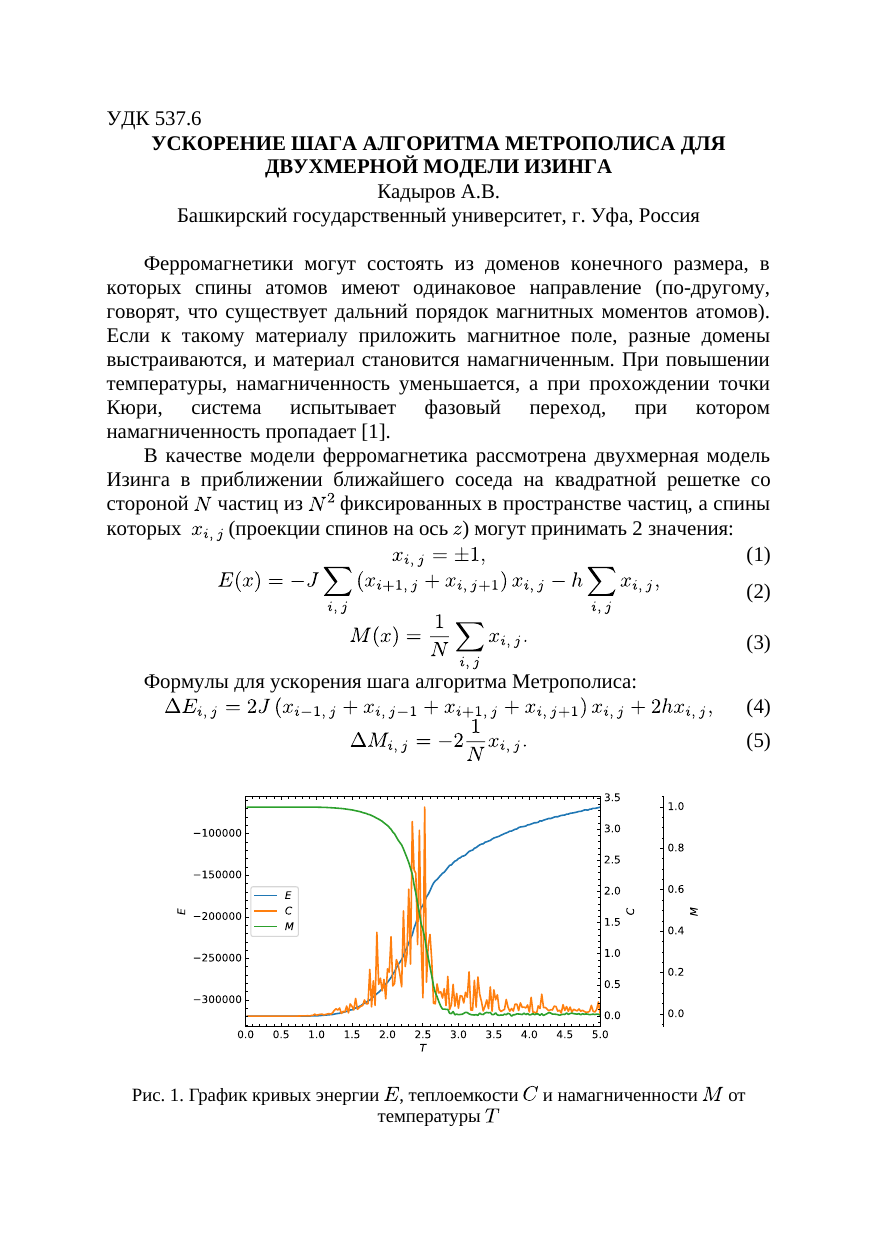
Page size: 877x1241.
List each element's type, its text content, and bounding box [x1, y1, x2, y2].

text УДК 537.6 [106, 106, 771, 130]
text Рис. 1. График кривых энергии , теплоемкости и намагниченности от температуры [106, 1083, 771, 1127]
text (3) [441, 614, 771, 669]
text Башкирский государственный университет, г. Уфа, Россия [106, 203, 771, 227]
text (1) [106, 541, 771, 567]
text [106, 567, 323, 614]
text (4) [106, 693, 771, 719]
text Ферромагнетики могут состоять из доменов конечного размера, в которых спины атомов имеют одинаковое направление (по-другому, говорят, что существует дальний порядок магнитных моментов атомов). Если к такому материалу приложить магнитное поле, разные домены выстраиваются, и материал становится намагниченным. При повышении температуры, намагниченность уменьшается, а при прохождении точки Кюри, система испытывает фазовый переход, при котором намагниченность пропадает [1]. [106, 251, 771, 443]
text В качестве модели ферромагнетика рассмотрена двухмерная модель Изинга в приближении ближайшего соседа на квадратной решетке со стороной частиц из фиксированных в пространстве частиц, а спины которых (проекции спинов на ось ) могут принимать 2 значения: [106, 443, 771, 541]
text [106, 719, 474, 761]
text (2) [614, 567, 771, 614]
text (5) [477, 719, 771, 761]
text Ускорение шага алгоритма метрополиса для двухмерной модели изинга [106, 130, 771, 178]
text Формулы для ускорения шага алгоритма Метрополиса: [106, 669, 771, 693]
text Кадыров А.В. [106, 178, 771, 203]
text [106, 614, 438, 669]
